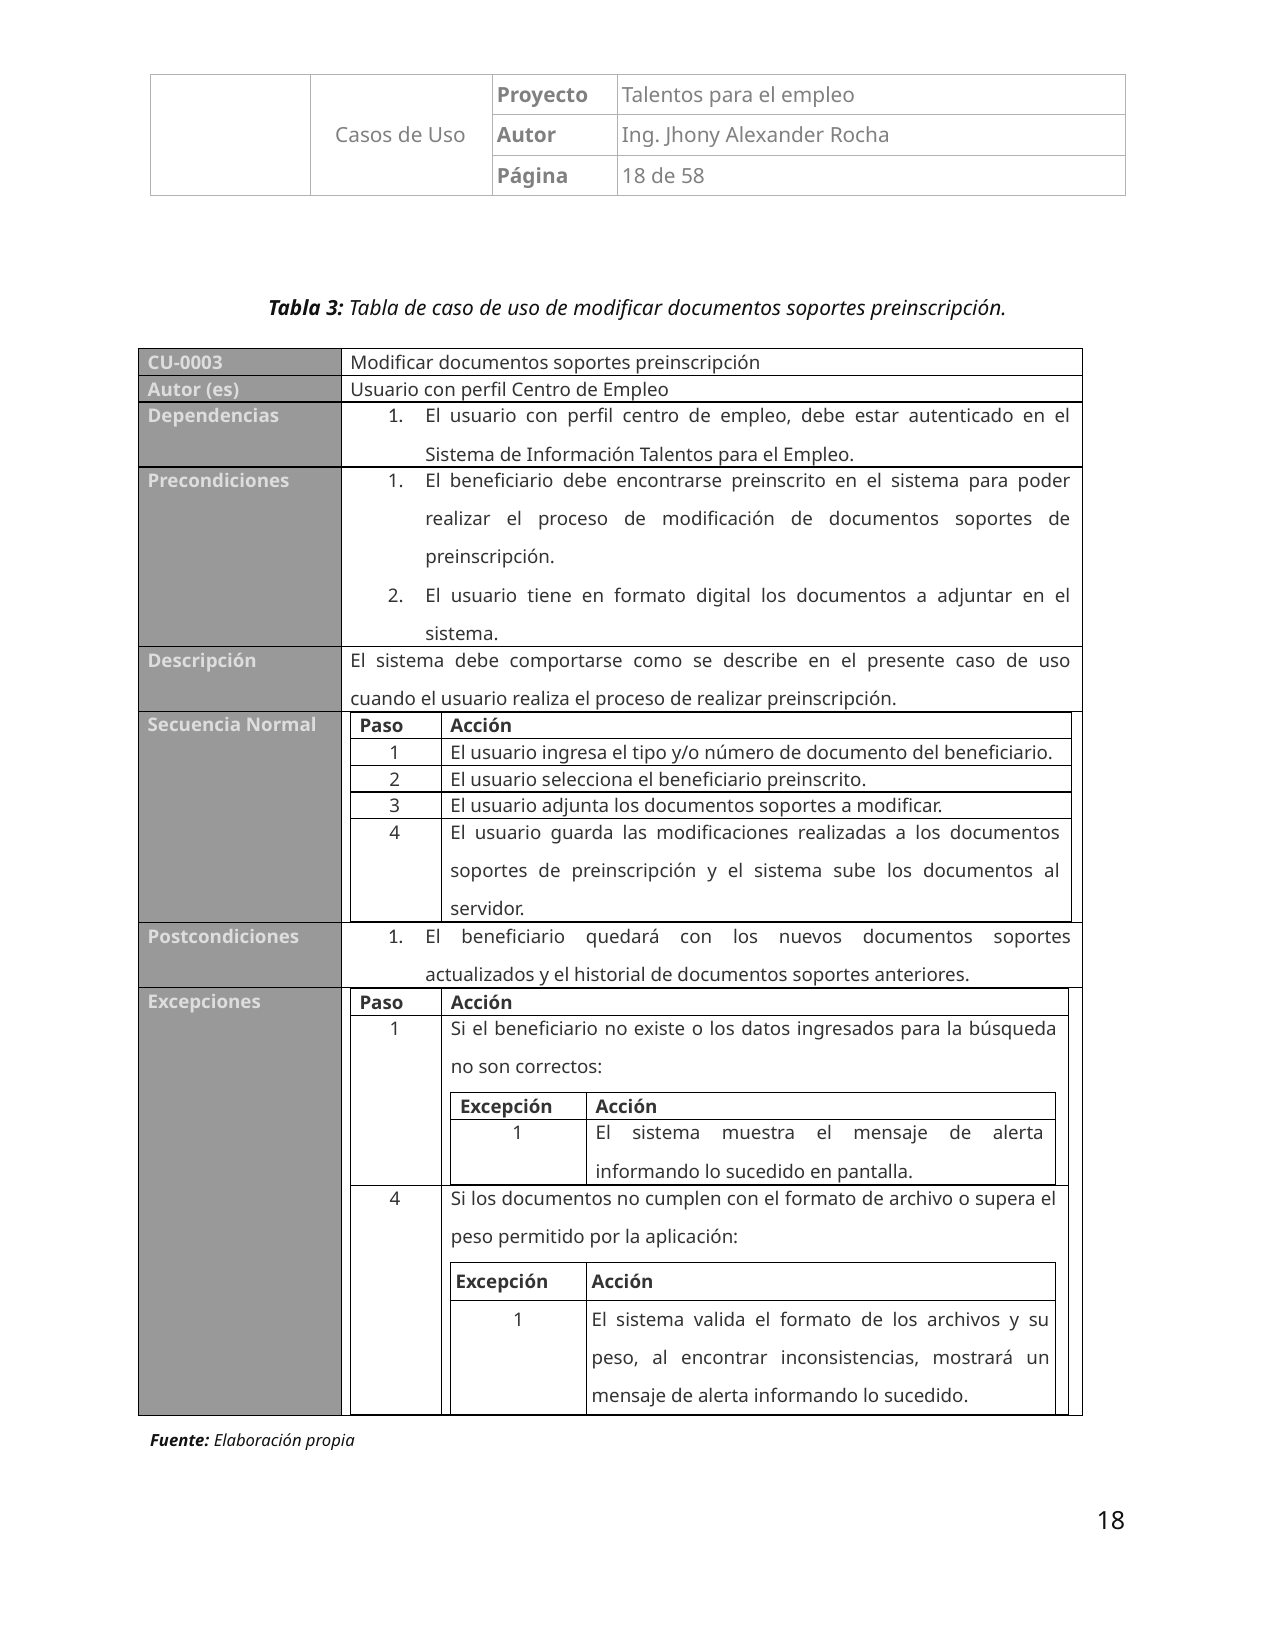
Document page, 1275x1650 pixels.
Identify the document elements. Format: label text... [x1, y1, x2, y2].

table_cell El usuario guarda las modificaciones realizadas a los documentos soportes de preinscripción y el sistema sube los documentos al servidor. [442, 819, 1071, 921]
table_cell Usuario con perfil Centro de Empleo [342, 376, 1082, 401]
table_cell El beneficiario quedará con los nuevos documentos soportes actualizados y el historial de documentos soportes anteriores. [342, 923, 1082, 987]
table_cell 4 [351, 1186, 441, 1414]
table_cell 1 [451, 1301, 586, 1413]
table_cell [1072, 712, 1082, 922]
table_cell El usuario adjunta los documentos soportes a modificar. [442, 793, 1071, 818]
table_header Excepción [451, 1263, 586, 1299]
table_header Acción [587, 1093, 1055, 1119]
table_header CU-0003 [139, 349, 341, 375]
table_header Acción [587, 1263, 1055, 1299]
table_cell Si los documentos no cumplen con el formato de archivo o supera el peso permitido por la aplicación: [442, 1186, 1068, 1414]
table_cell El sistema debe comportarse como se describe en el presente caso de uso cuando el usuario realiza el proceso de realizar preinscripción. [342, 647, 1082, 711]
table_cell El beneficiario debe encontrarse preinscrito en el sistema para poder realizar el proceso de modificación de documentos soportes de preinscripción. El usuario tiene en formato digital los documentos a adjuntar en el sistema. [342, 468, 1082, 646]
table_cell El sistema valida el formato de los archivos y su peso, al encontrar inconsistencias, mostrará un mensaje de alerta informando lo sucedido. [587, 1301, 1055, 1413]
table_cell Descripción [139, 647, 341, 711]
table_cell 1 [351, 1016, 441, 1184]
table_header Acción [442, 989, 1068, 1014]
table_cell Si el beneficiario no existe o los datos ingresados para la búsqueda no son correctos: [442, 1016, 1068, 1184]
table_cell [1069, 988, 1082, 1415]
table_cell 2 [351, 766, 441, 791]
table_cell El sistema muestra el mensaje de alerta informando lo sucedido en pantalla. [587, 1120, 1055, 1183]
table_cell 1 [351, 739, 441, 765]
table_header Paso [351, 713, 441, 738]
table_cell El usuario selecciona el beneficiario preinscrito. [442, 766, 1071, 791]
table_cell Excepciones [139, 988, 341, 1415]
table_cell El usuario ingresa el tipo y/o número de documento del beneficiario. [442, 739, 1071, 765]
table_cell Dependencias [139, 403, 341, 466]
text Tabla 3: Tabla de caso de uso de modificar documentos soportes preinscripción. [150, 293, 1125, 322]
table_header Excepción [451, 1093, 586, 1119]
table_cell [342, 988, 350, 1415]
table_cell Postcondiciones [139, 923, 341, 987]
table_header Acción [442, 713, 1071, 738]
table_header Modificar documentos soportes preinscripción [342, 349, 1082, 375]
table_cell Autor (es) [139, 376, 341, 401]
table_header Paso [351, 989, 441, 1014]
table_cell [342, 712, 350, 922]
table_cell Secuencia Normal [139, 712, 341, 922]
table_cell Precondiciones [139, 468, 341, 646]
table_cell El usuario con perfil centro de empleo, debe estar autenticado en el Sistema de Información Talentos para el Empleo. [342, 403, 1082, 466]
table_cell 4 [351, 819, 441, 921]
table_cell 3 [351, 793, 441, 818]
table_cell 1 [451, 1120, 586, 1183]
text Fuente: Elaboración propia [150, 1429, 1125, 1452]
